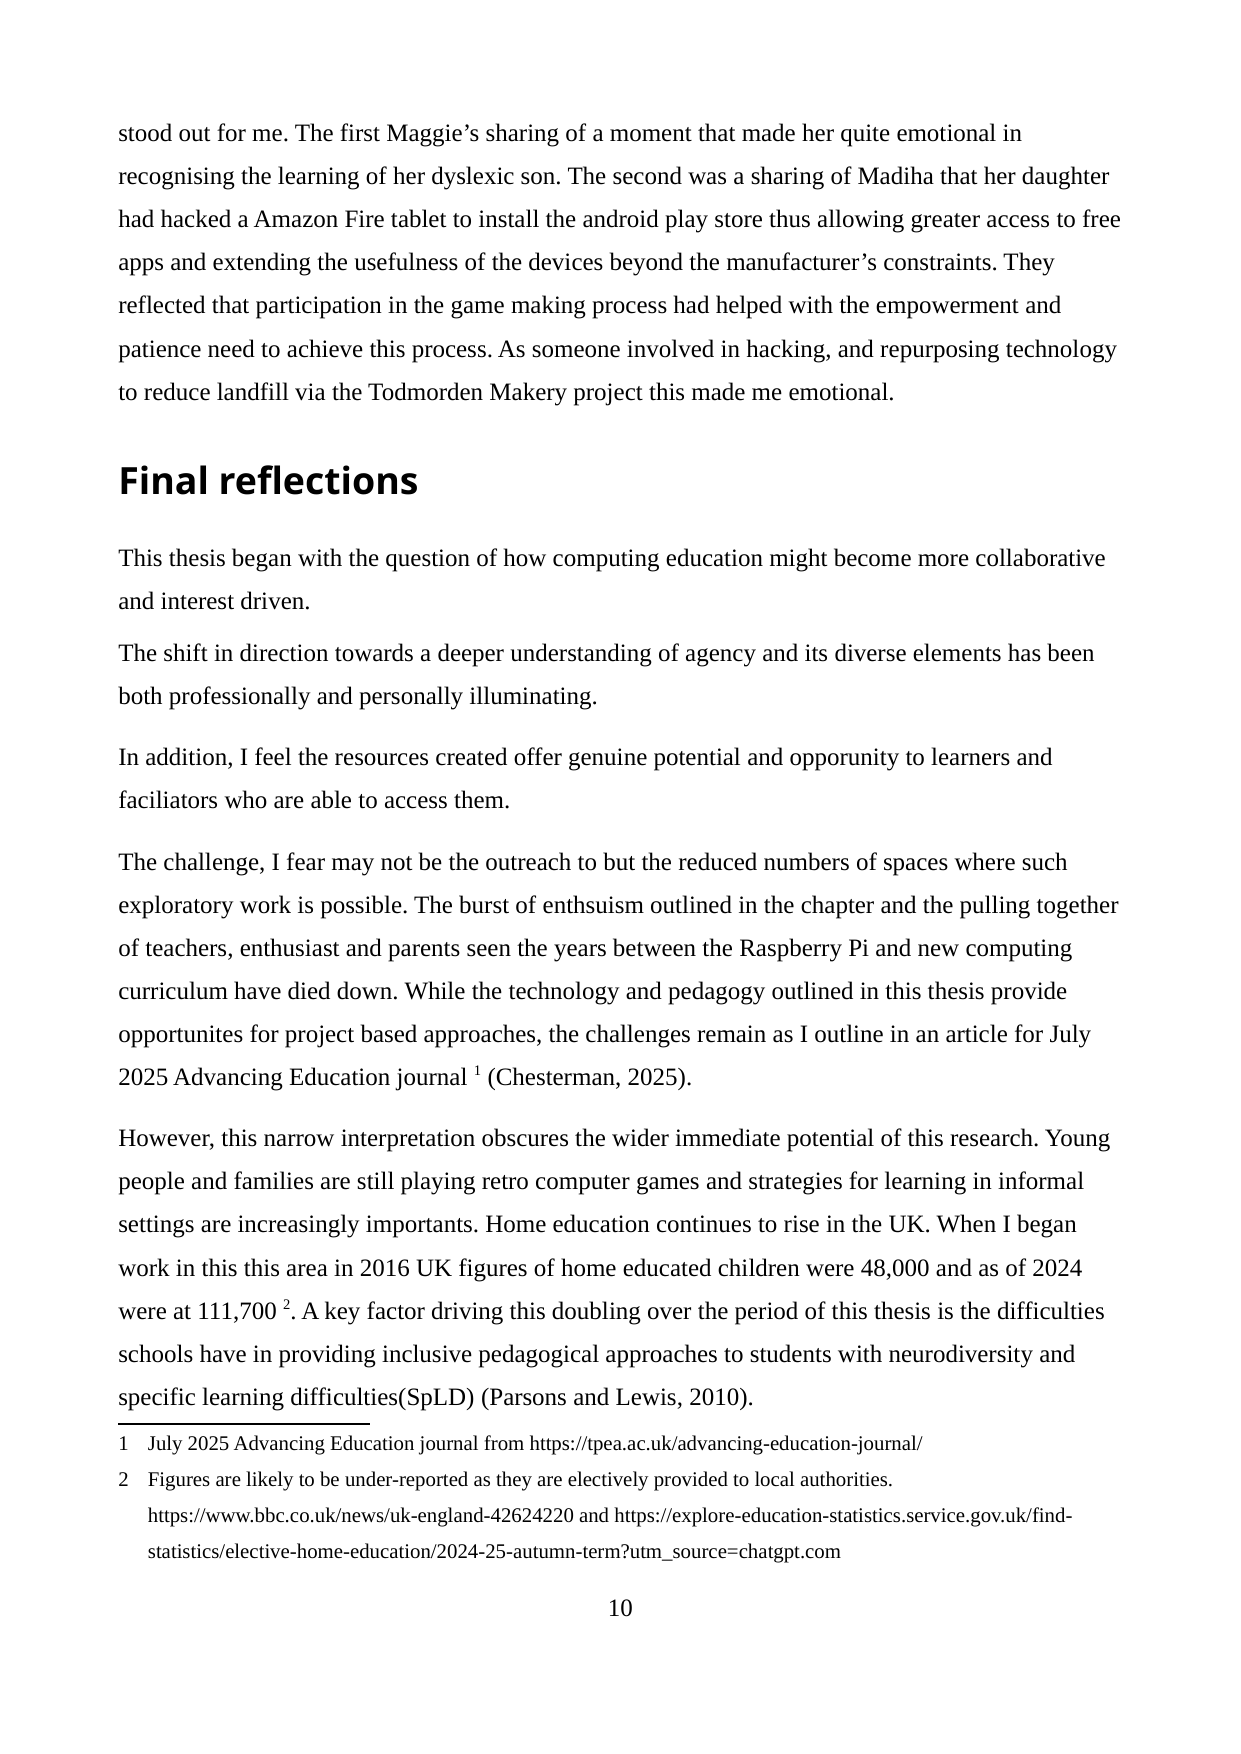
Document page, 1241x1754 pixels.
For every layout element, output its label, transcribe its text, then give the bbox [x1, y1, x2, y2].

text stood out for me. The first Maggie’s sharing of a moment that made her quite emotional in recognising the learning of her dyslexic son. The second was a sharing of Madiha that her daughter had hacked a Amazon Fire tablet to install the android play store thus allowing greater access to free apps and extending the usefulness of the devices beyond the manufacturer’s constraints. They reflected that participation in the game making process had helped with the empowerment and patience need to achieve this process. As someone involved in hacking, and repurposing technology to reduce landfill via the Todmorden Makery project this made me emotional. [118, 118, 1122, 406]
subtitle Final reflections [118, 454, 1122, 505]
text July 2025 Advancing Education journal from https://tpea.ac.uk/advancing-education-journal/ [118, 1431, 1122, 1454]
text Figures are likely to be under-reported as they are electively provided to local authorities. https://www.bbc.co.uk/news/uk-england-42624220 and https://explore-education-statistics.service.gov.uk/find-statistics/elective-home-education/2024-25-autumn-term?utm_source=chatgpt.com [118, 1467, 1122, 1563]
text This thesis began with the question of how computing education might become more collaborative and interest driven. [118, 543, 1122, 615]
text The challenge, I fear may not be the outreach to but the reduced numbers of spaces where such exploratory work is possible. The burst of enthsuism outlined in the chapter and the pulling together of teachers, enthusiast and parents seen the years between the Raspberry Pi and new computing curriculum have died down. While the technology and pedagogy outlined in this thesis provide opportunites for project based approaches, the challenges remain as I outline in an article for July 2025 Advancing Education journal (Chesterman, 2025). [118, 847, 1122, 1091]
text In addition, I feel the resources created offer genuine potential and opporunity to learners and faciliators who are able to access them. [118, 742, 1122, 814]
text The shift in direction towards a deeper understanding of agency and its diverse elements has been both professionally and personally illuminating. [118, 638, 1122, 710]
text However, this narrow interpretation obscures the wider immediate potential of this research. Young people and families are still playing retro computer games and strategies for learning in informal settings are increasingly importants. Home education continues to rise in the UK. When I began work in this this area in 2016 UK figures of home educated children were 48,000 and as of 2024 were at 111,700 . A key factor driving this doubling over the period of this thesis is the difficulties schools have in providing inclusive pedagogical approaches to students with neurodiversity and specific learning difficulties(SpLD) (Parsons and Lewis, 2010). [118, 1123, 1122, 1411]
